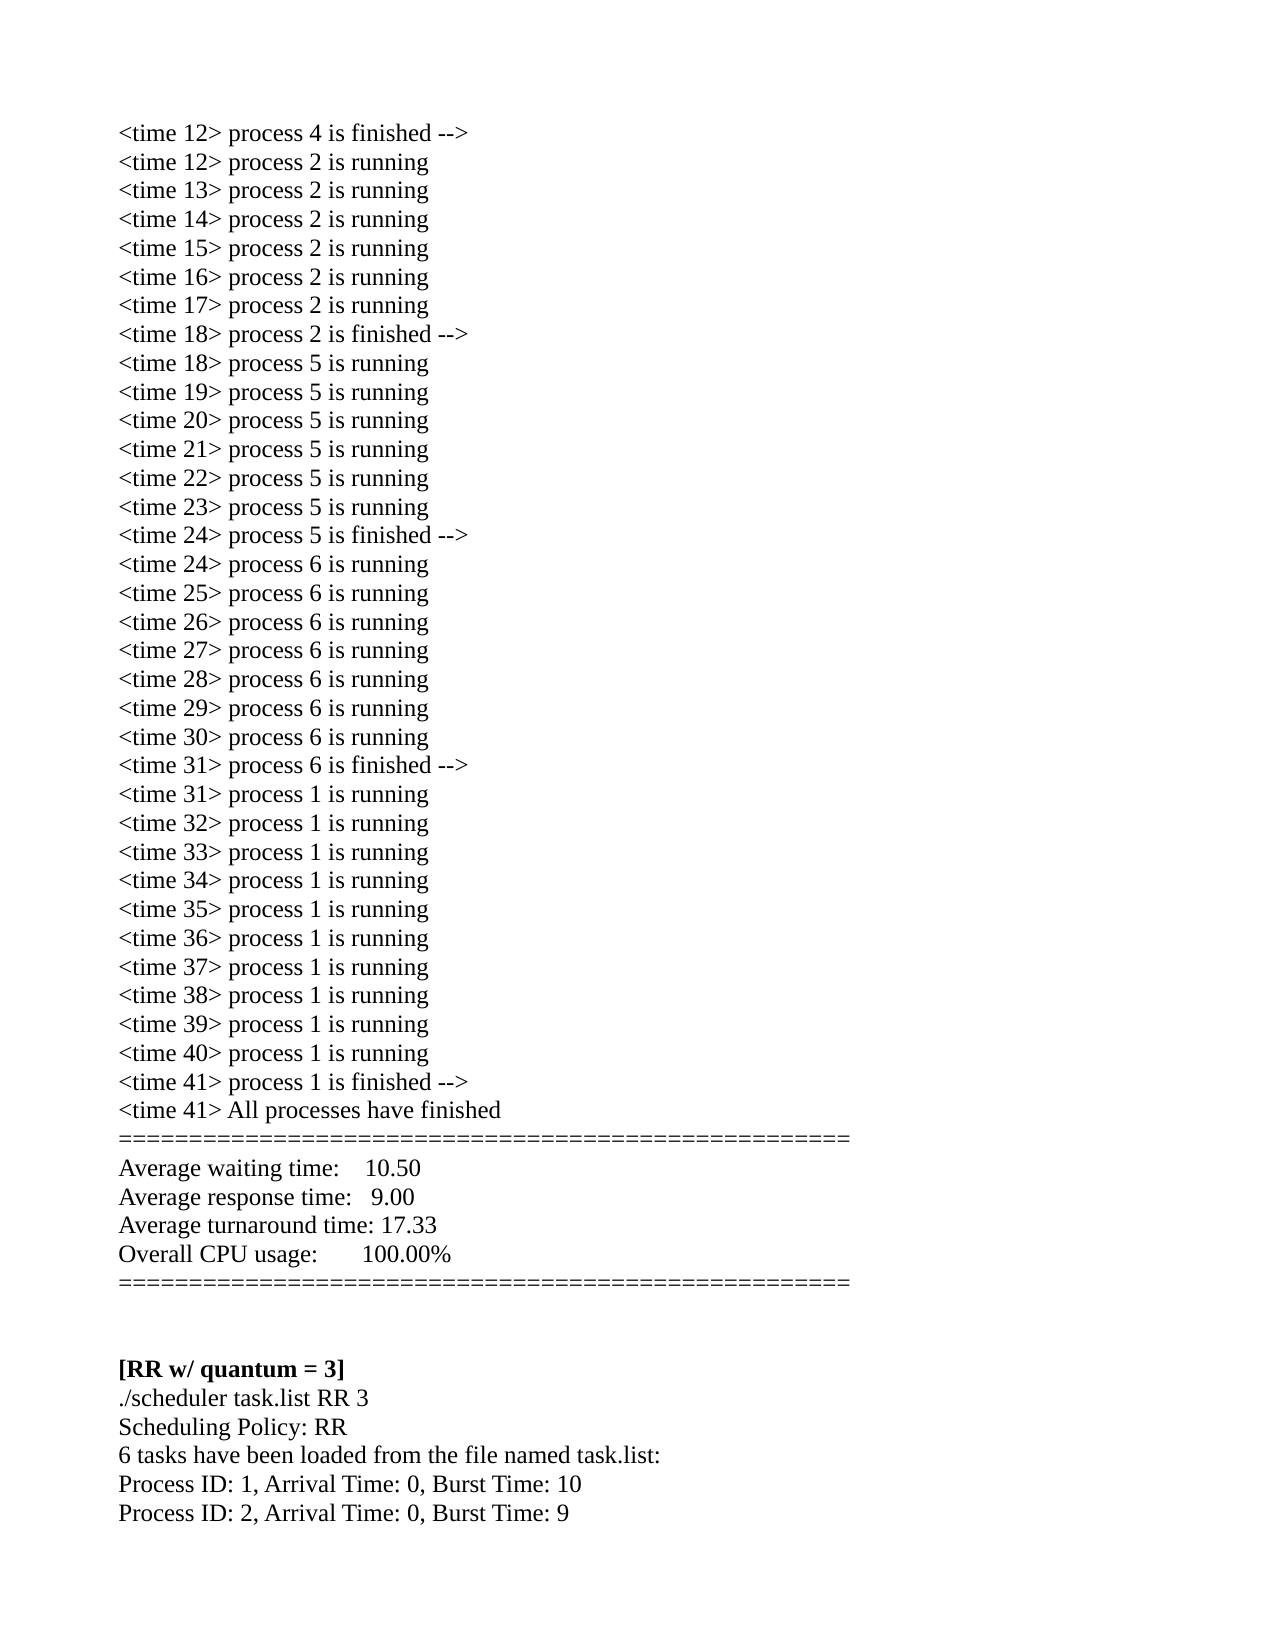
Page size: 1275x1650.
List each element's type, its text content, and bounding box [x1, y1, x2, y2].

text <time 28> process 6 is running [118, 664, 1157, 693]
text <time 30> process 6 is running [118, 722, 1157, 751]
text Overall CPU usage: 100.00% [118, 1239, 1157, 1268]
text <time 38> process 1 is running [118, 981, 1157, 1009]
text <time 25> process 6 is running [118, 578, 1157, 607]
text <time 26> process 6 is running [118, 607, 1157, 636]
text <time 20> process 5 is running [118, 406, 1157, 434]
text <time 31> process 6 is finished --> [118, 751, 1157, 779]
text <time 23> process 5 is running [118, 492, 1157, 521]
text ==================================================== [118, 1124, 1157, 1153]
text <time 15> process 2 is running [118, 233, 1157, 262]
text Average response time: 9.00 [118, 1182, 1157, 1211]
text <time 39> process 1 is running [118, 1009, 1157, 1038]
text <time 16> process 2 is running [118, 262, 1157, 291]
text <time 24> process 5 is finished --> [118, 521, 1157, 549]
text <time 41> All processes have finished [118, 1096, 1157, 1124]
text <time 18> process 5 is running [118, 348, 1157, 377]
text <time 40> process 1 is running [118, 1038, 1157, 1067]
text <time 31> process 1 is running [118, 779, 1157, 808]
text <time 14> process 2 is running [118, 204, 1157, 233]
text Process ID: 1, Arrival Time: 0, Burst Time: 10 [118, 1469, 1157, 1498]
text <time 18> process 2 is finished --> [118, 319, 1157, 348]
text <time 33> process 1 is running [118, 837, 1157, 866]
text <time 41> process 1 is finished --> [118, 1067, 1157, 1096]
text 6 tasks have been loaded from the file named task.list: [118, 1441, 1157, 1469]
text <time 32> process 1 is running [118, 808, 1157, 837]
text <time 27> process 6 is running [118, 636, 1157, 664]
text <time 29> process 6 is running [118, 693, 1157, 722]
text ==================================================== [118, 1268, 1157, 1297]
text Scheduling Policy: RR [118, 1412, 1157, 1441]
text <time 12> process 2 is running [118, 147, 1157, 176]
text <time 36> process 1 is running [118, 923, 1157, 952]
text <time 12> process 4 is finished --> [118, 118, 1157, 147]
text [RR w/ quantum = 3] [118, 1354, 1157, 1383]
text <time 37> process 1 is running [118, 952, 1157, 981]
text Average turnaround time: 17.33 [118, 1211, 1157, 1239]
text <time 34> process 1 is running [118, 866, 1157, 894]
text ./scheduler task.list RR 3 [118, 1383, 1157, 1412]
text <time 24> process 6 is running [118, 549, 1157, 578]
text <time 35> process 1 is running [118, 894, 1157, 923]
text <time 22> process 5 is running [118, 463, 1157, 492]
text <time 17> process 2 is running [118, 291, 1157, 319]
text <time 21> process 5 is running [118, 434, 1157, 463]
text <time 19> process 5 is running [118, 377, 1157, 406]
text Average waiting time: 10.50 [118, 1153, 1157, 1182]
text Process ID: 2, Arrival Time: 0, Burst Time: 9 [118, 1498, 1157, 1527]
text <time 13> process 2 is running [118, 176, 1157, 204]
